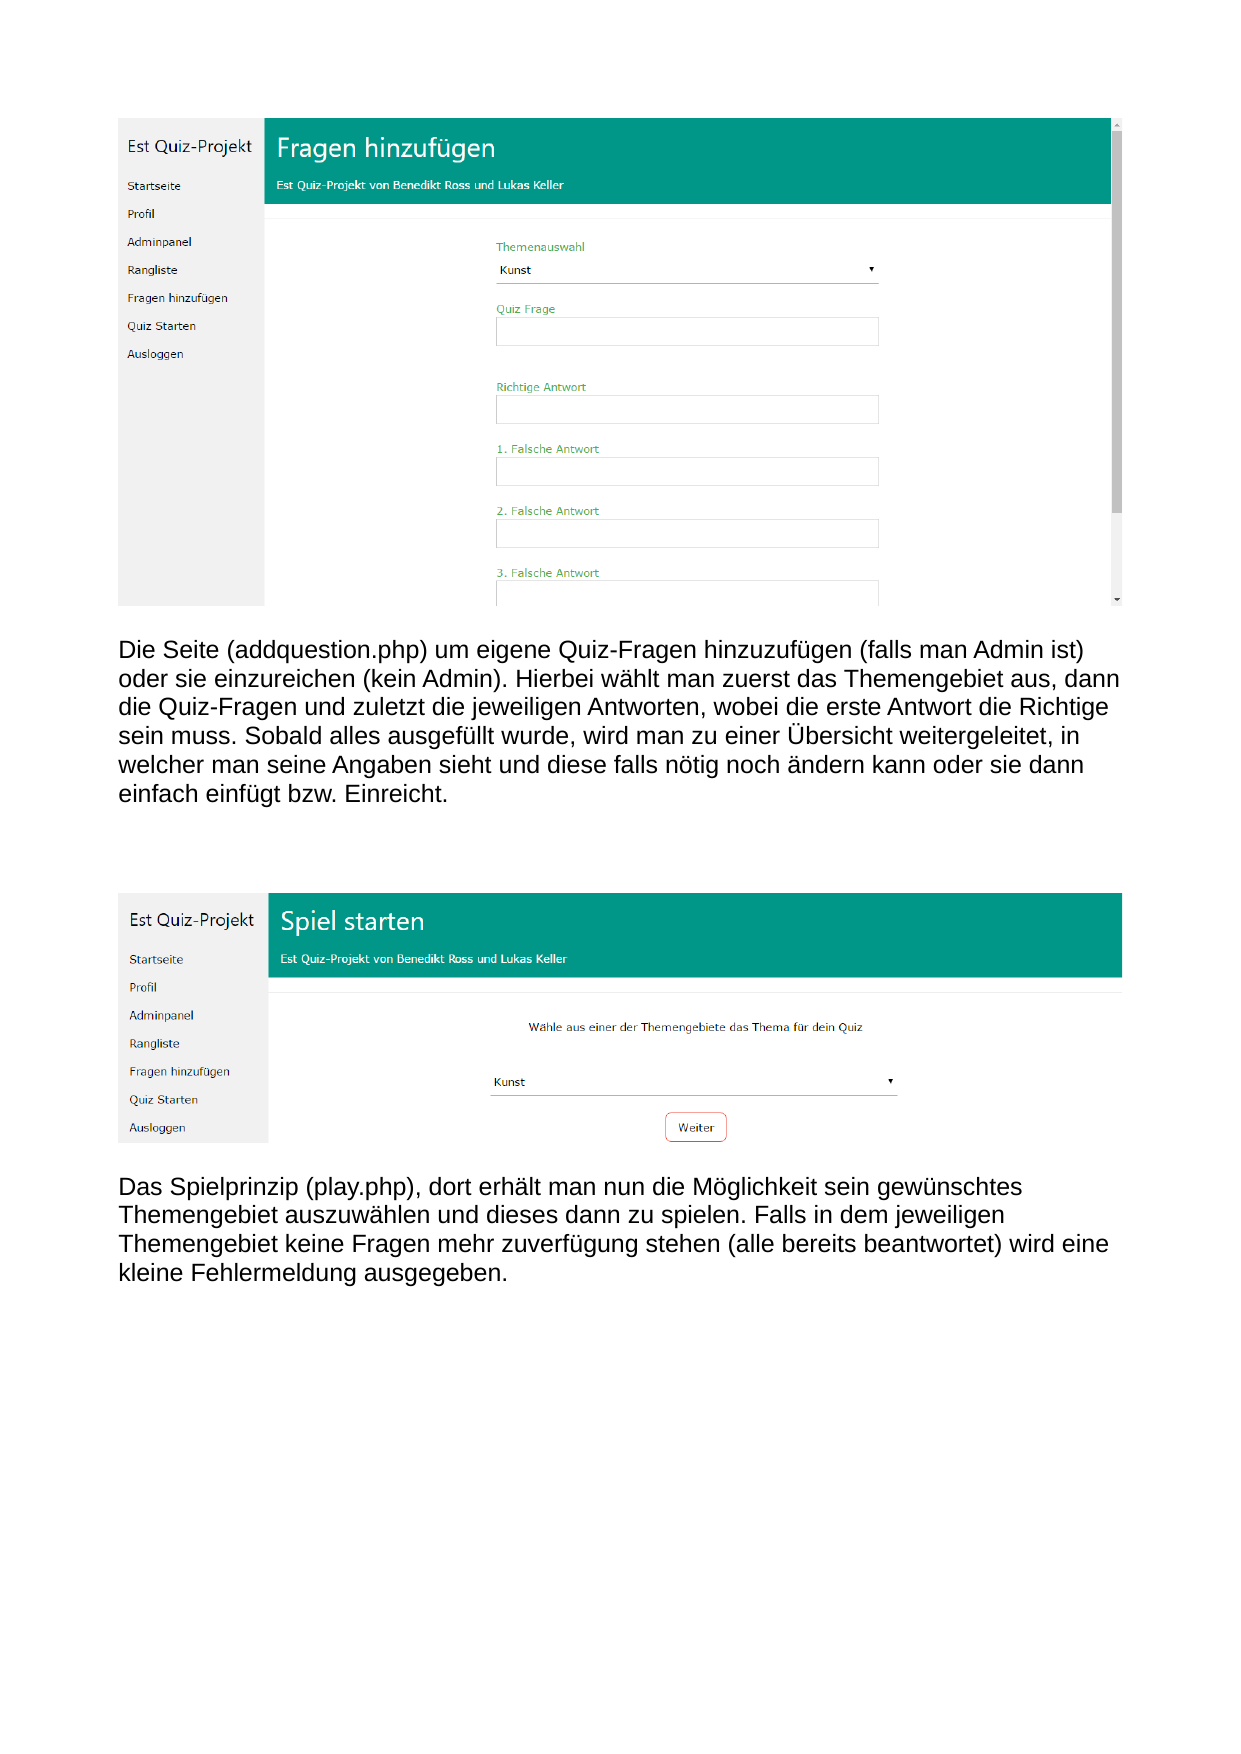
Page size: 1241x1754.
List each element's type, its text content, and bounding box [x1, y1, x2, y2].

text Die Seite (addquestion.php) um eigene Quiz-Fragen hinzuzufügen (falls man Admin ist) oder sie einzureichen (kein Admin). Hierbei wählt man zuerst das Themengebiet aus, dann die Quiz-Fragen und zuletzt die jeweiligen Antworten, wobei die erste Antwort die Richtige sein muss. Sobald alles ausgefüllt wurde, wird man zu einer Übersicht weitergeleitet, in welcher man seine Angaben sieht und diese falls nötig noch ändern kann oder sie dann einfach einfügt bzw. Einreicht. [118, 635, 1122, 807]
picture [118, 118, 1123, 606]
text Das Spielprinzip (play.php), dort erhält man nun die Möglichkeit sein gewünschtes Themengebiet auszuwählen und dieses dann zu spielen. Falls in dem jeweiligen Themengebiet keine Fragen mehr zuverfügung stehen (alle bereits beantwortet) wird eine kleine Fehlermeldung ausgegeben. [118, 1172, 1122, 1287]
picture [118, 893, 1123, 1143]
